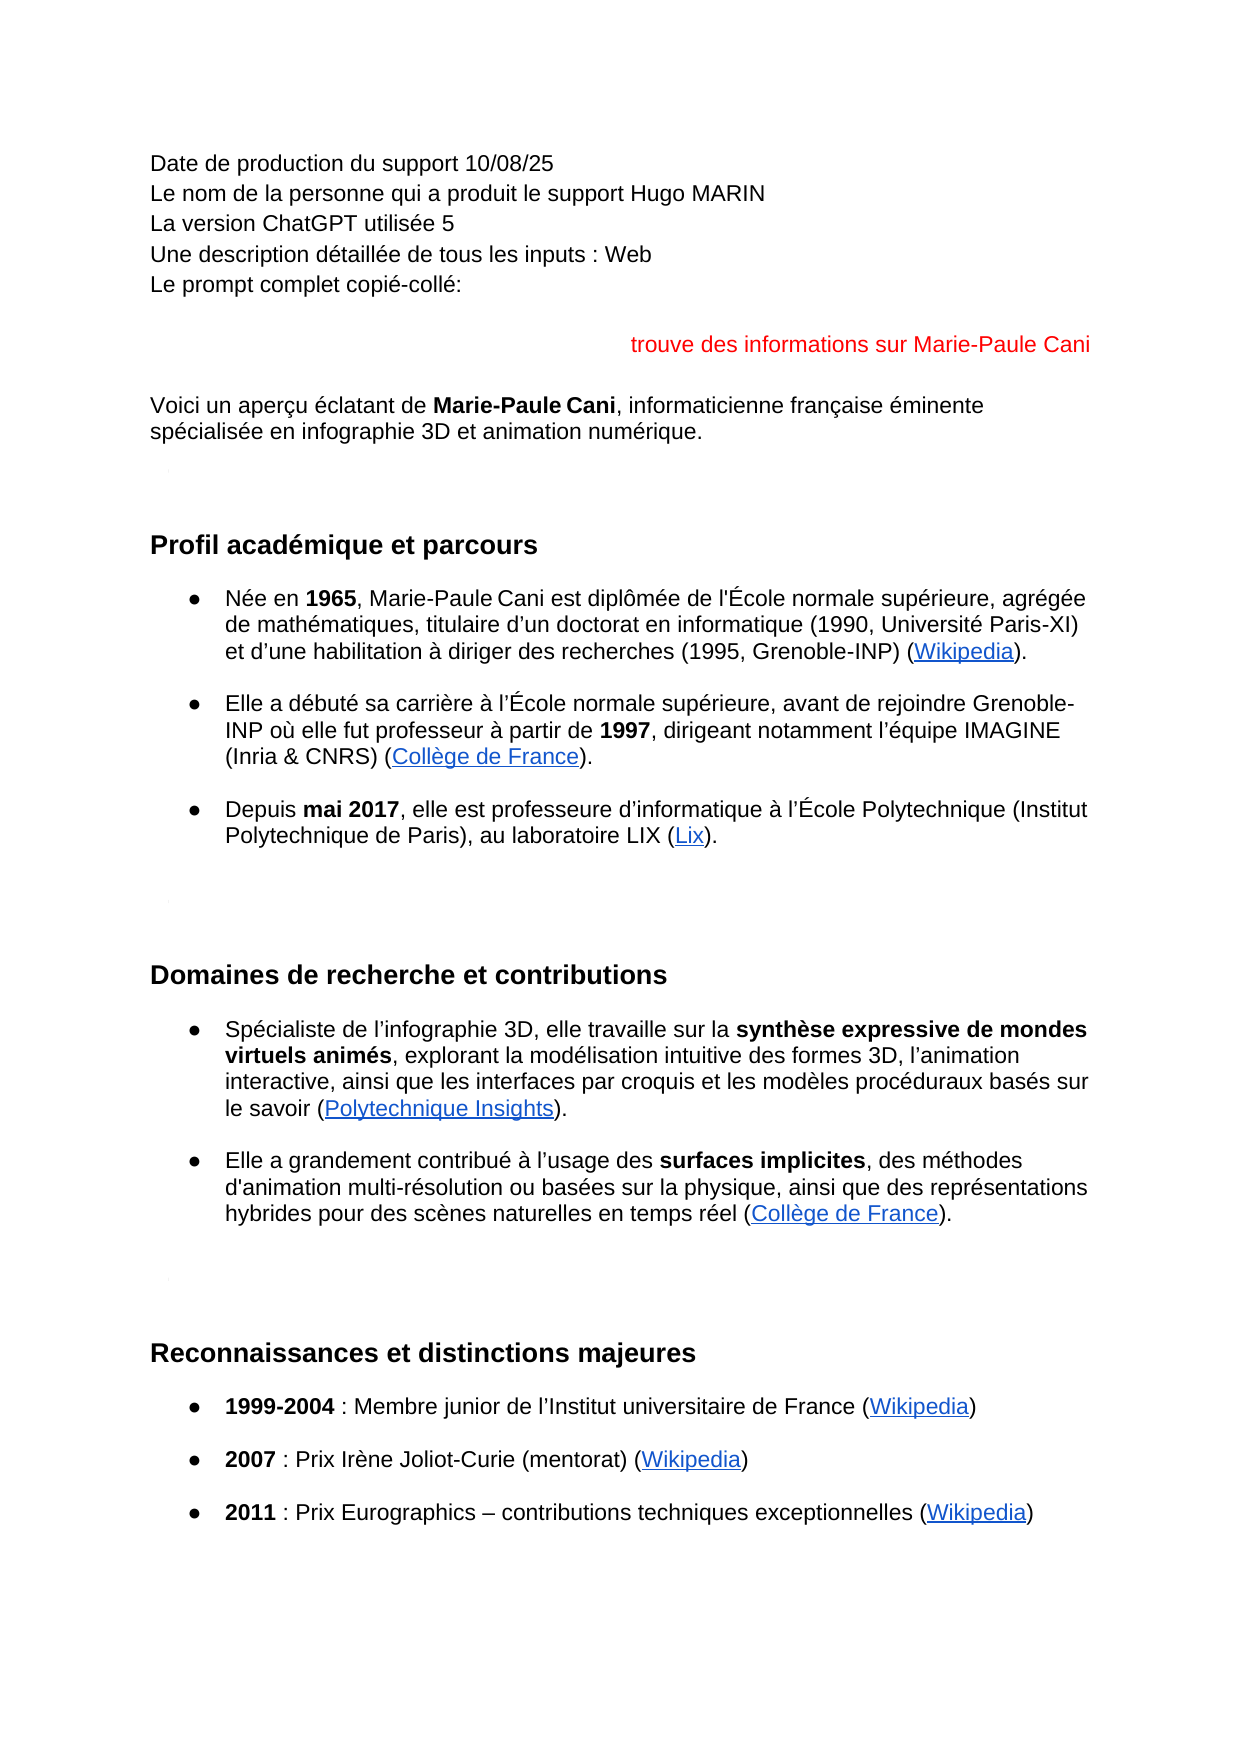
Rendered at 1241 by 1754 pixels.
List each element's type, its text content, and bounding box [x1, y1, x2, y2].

list Depuis mai 2017, elle est professeure d’informatique à l’École Polytechnique (Institut Polytechnique de Paris), au laboratoire LIX (Lix). [187, 796, 1090, 875]
list Spécialiste de l’infographie 3D, elle travaille sur la synthèse expressive de mondes virtuels animés, explorant la modélisation intuitive des formes 3D, l’animation interactive, ainsi que les interfaces par croquis et les modèles procéduraux basés sur le savoir (Polytechnique Insights). [187, 1016, 1090, 1147]
text Le prompt complet copié-collé: [150, 271, 1090, 297]
list Elle a débuté sa carrière à l’École normale supérieure, avant de rejoindre Grenoble-INP où elle fut professeur à partir de 1997, dirigeant notamment l’équipe IMAGINE (Inria & CNRS) (Collège de France). [187, 690, 1090, 796]
subtitle Reconnaissances et distinctions majeures [150, 1337, 1090, 1368]
text trouve des informations sur Marie-Paule Cani [150, 331, 1090, 358]
list 2007 : Prix Irène Joliot-Curie (mentorat) (Wikipedia) [187, 1446, 1090, 1499]
text Date de production du support 10/08/25 [150, 150, 1090, 176]
text Voici un aperçu éclatant de Marie‑Paule Cani, informaticienne française éminente spécialisée en infographie 3D et animation numérique. [150, 392, 1090, 444]
list Elle a grandement contribué à l’usage des surfaces implicites, des méthodes d'animation multi-résolution ou basées sur la physique, ainsi que des représentations hybrides pour des scènes naturelles en temps réel (Collège de France). [187, 1147, 1090, 1253]
subtitle Domaines de recherche et contributions [150, 959, 1090, 991]
text Une description détaillée de tous les inputs : Web [150, 241, 1090, 267]
text Le nom de la personne qui a produit le support Hugo MARIN [150, 180, 1090, 207]
list 2011 : Prix Eurographics – contributions techniques exceptionnelles (Wikipedia) [187, 1499, 1090, 1551]
text La version ChatGPT utilisée 5 [150, 210, 1090, 237]
subtitle Profil académique et parcours [150, 529, 1090, 560]
list 1999‑2004 : Membre junior de l’Institut universitaire de France (Wikipedia) [187, 1393, 1090, 1446]
list Née en 1965, Marie‑Paule Cani est diplômée de l'École normale supérieure, agrégée de mathématiques, titulaire d’un doctorat en informatique (1990, Université Paris‑XI) et d’une habilitation à diriger des recherches (1995, Grenoble‑INP) (Wikipedia). [187, 585, 1090, 690]
